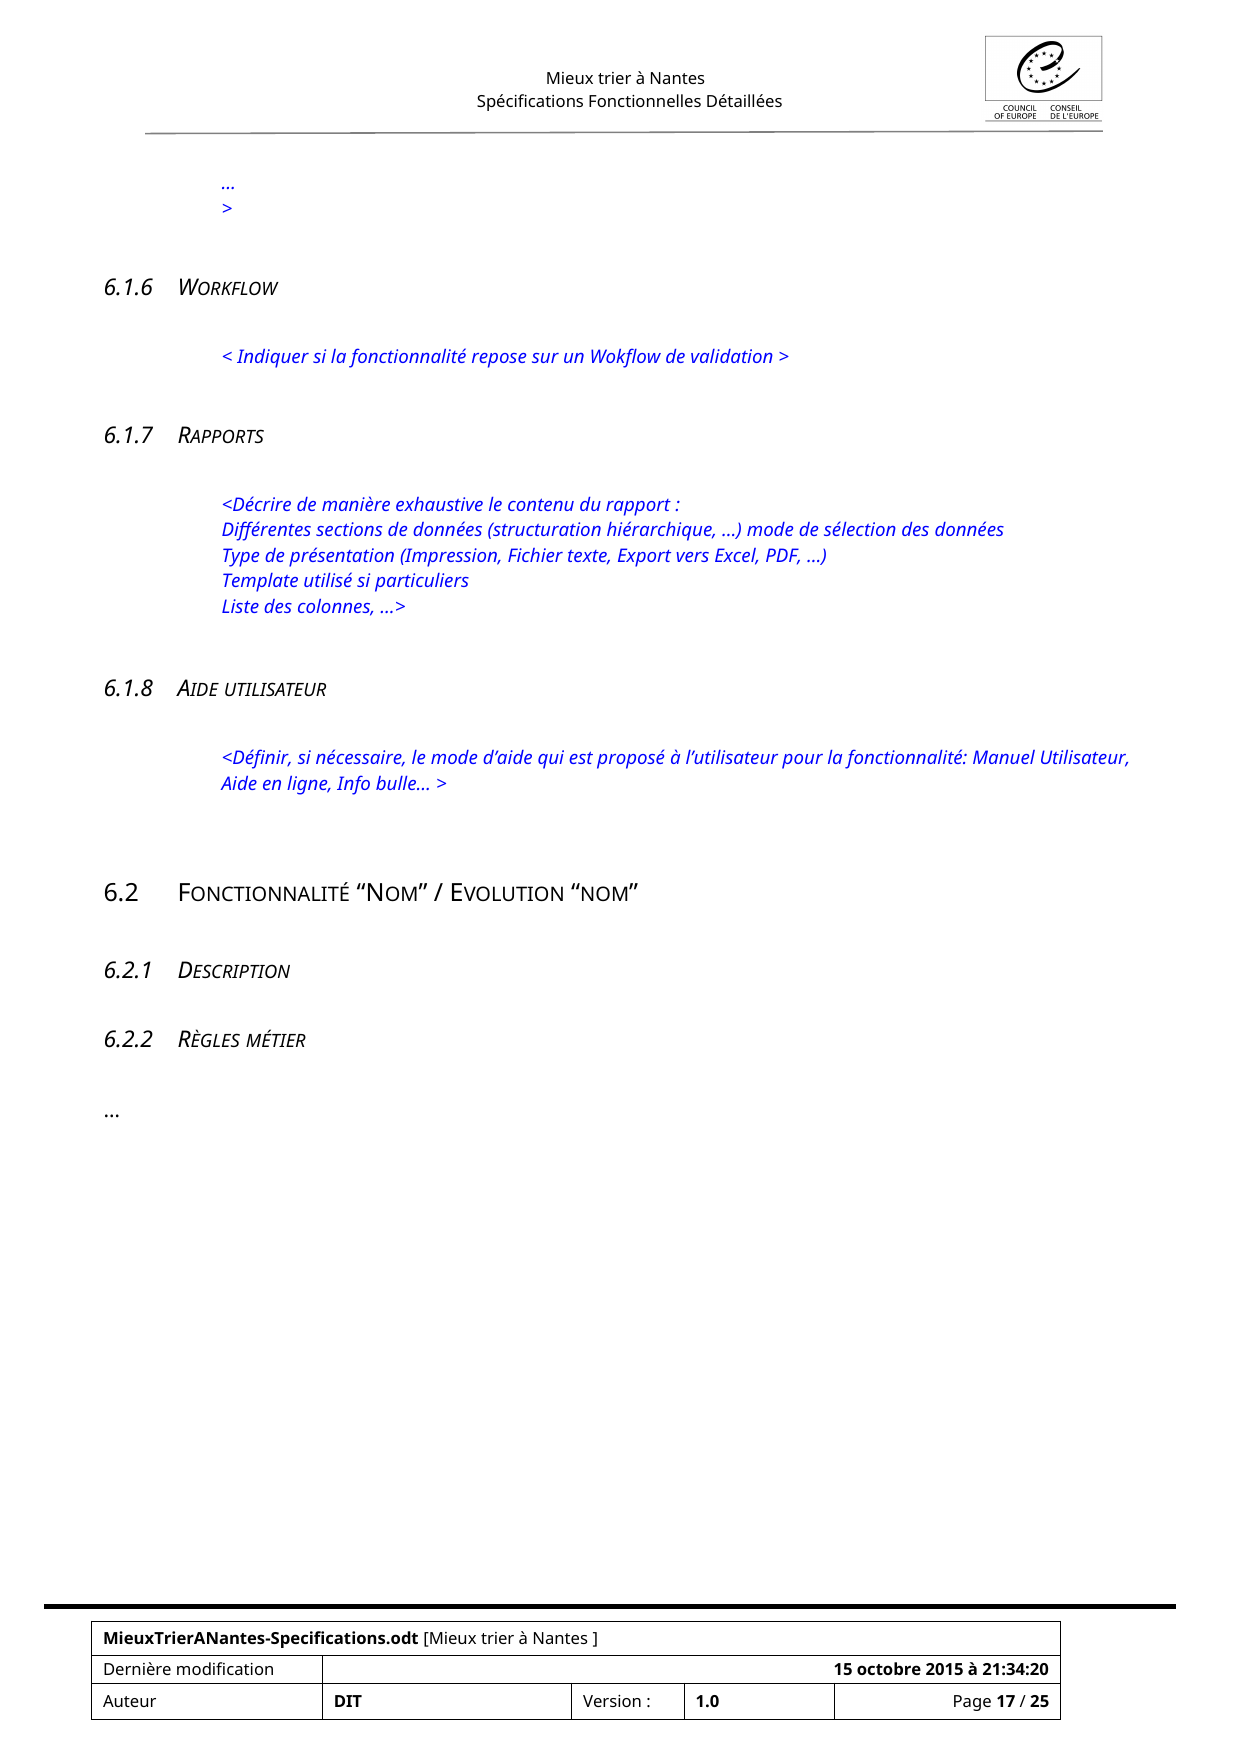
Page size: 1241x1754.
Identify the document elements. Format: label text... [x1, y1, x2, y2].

subtitle Description [103, 954, 1152, 986]
text … [103, 1095, 1152, 1124]
subtitle Workflow [103, 271, 1152, 302]
text <Décrire de manière exhaustive le contenu du rapport : [221, 491, 1139, 517]
picture [981, 32, 1104, 125]
text Template utilisé si particuliers [221, 568, 1139, 593]
text < Indiquer si la fonctionnalité repose sur un Wokflow de validation > [221, 343, 1139, 368]
text Type de présentation (Impression, Fichier texte, Export vers Excel, PDF, …) [221, 542, 1139, 568]
text Différentes sections de données (structuration hiérarchique, …) mode de sélection des données [221, 517, 1139, 542]
text … [221, 169, 1139, 195]
text <Définir, si nécessaire, le mode d’aide qui est proposé à l’utilisateur pour la fonctionnalité: Manuel Utilisateur, Aide en ligne, Info bulle… > [221, 744, 1139, 796]
subtitle Rapports [103, 419, 1152, 450]
text > [221, 195, 1139, 220]
text Liste des colonnes, …> [221, 593, 1139, 619]
subtitle Règles métier [103, 1023, 1152, 1054]
subtitle Fonctionnalité “Nom” / Evolution “nom” [103, 874, 1152, 908]
subtitle Aide utilisateur [103, 672, 1152, 703]
